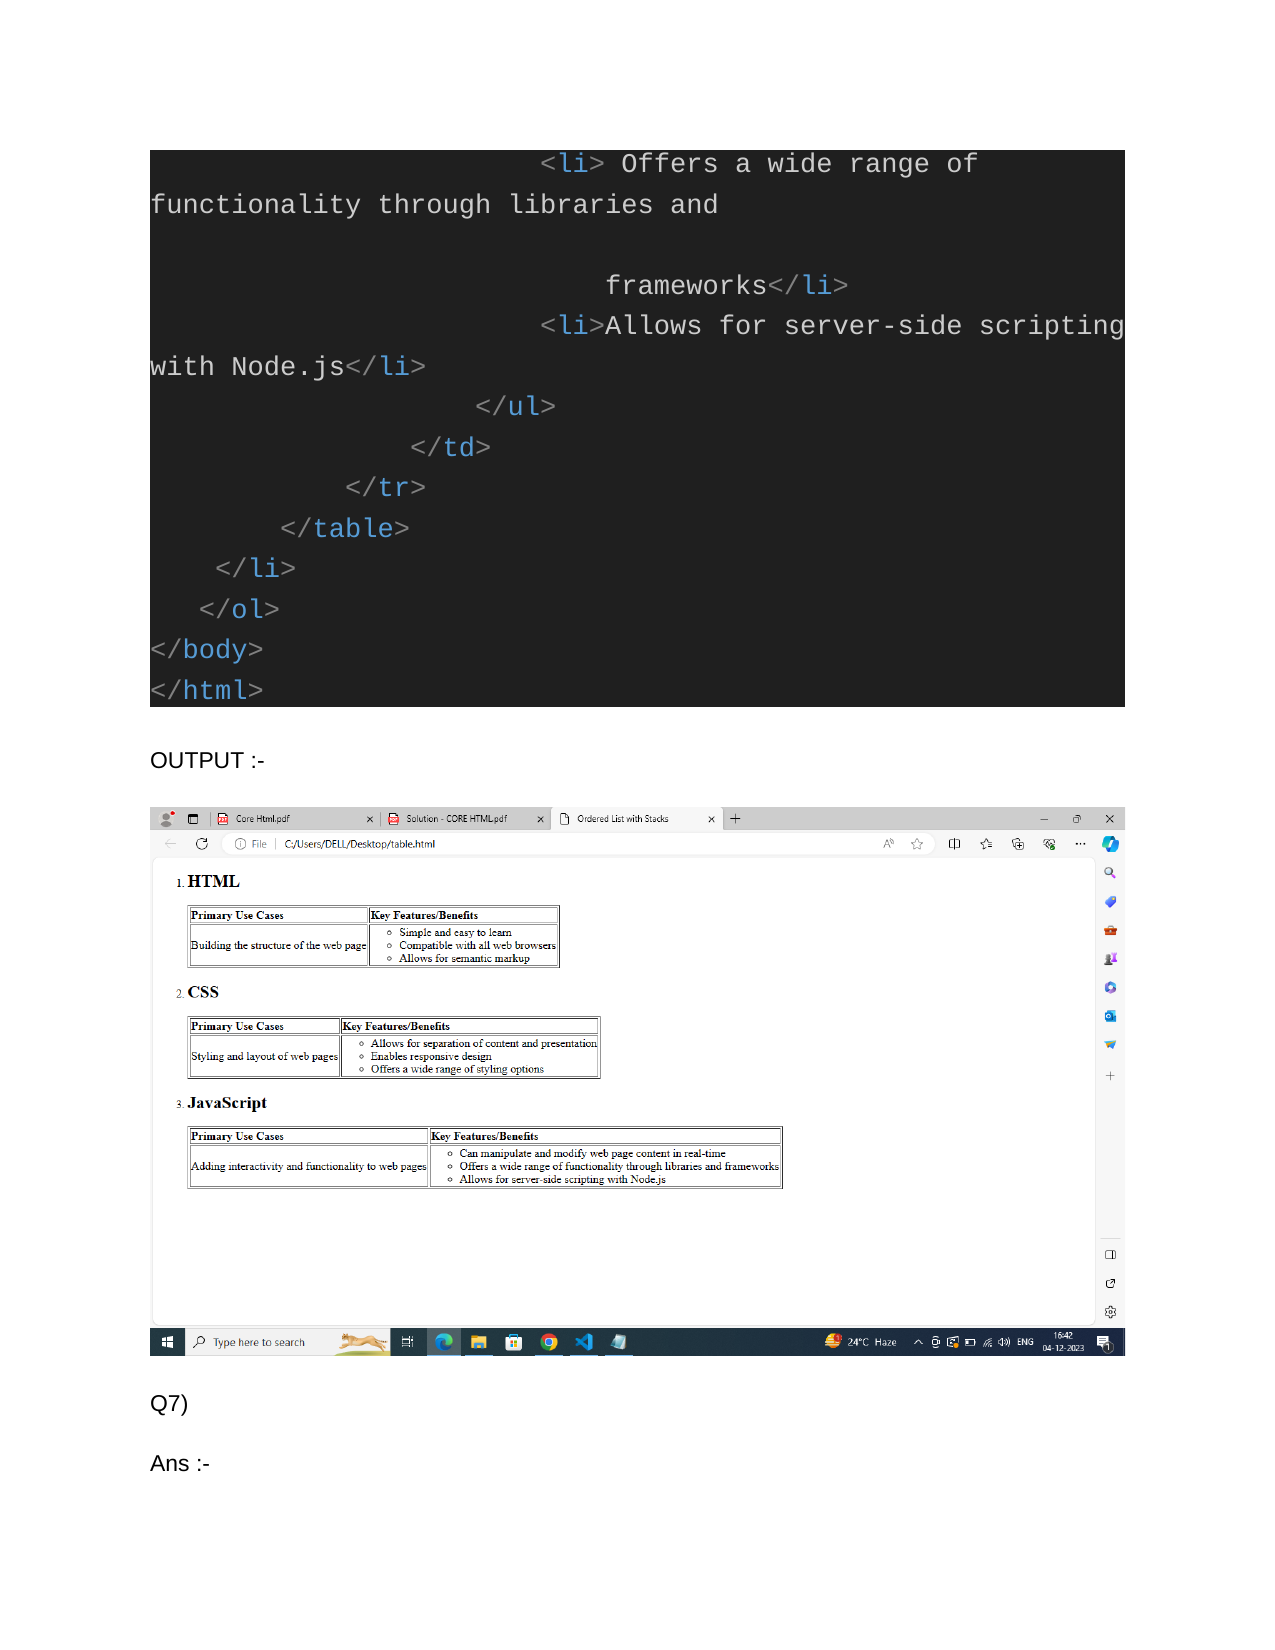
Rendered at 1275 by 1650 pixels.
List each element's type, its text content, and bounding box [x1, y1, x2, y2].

text </ul> [150, 393, 1125, 424]
text <li>Allows for server-side scripting with Node.js</li> [150, 312, 1125, 383]
text frameworks</li> [150, 272, 1125, 302]
text Q7) [150, 1390, 1125, 1416]
text </table> [150, 515, 1125, 545]
text Ans :- [150, 1450, 1125, 1477]
picture [150, 807, 1125, 1356]
text </tr> [150, 474, 1125, 505]
text </html> [150, 677, 1125, 707]
text OUTPUT :- [150, 747, 1125, 774]
text </li> [150, 555, 1125, 586]
text </td> [150, 434, 1125, 464]
text <li> Offers a wide range of functionality through libraries and [150, 150, 1125, 221]
text </body> [150, 636, 1125, 667]
text </ol> [150, 596, 1125, 626]
